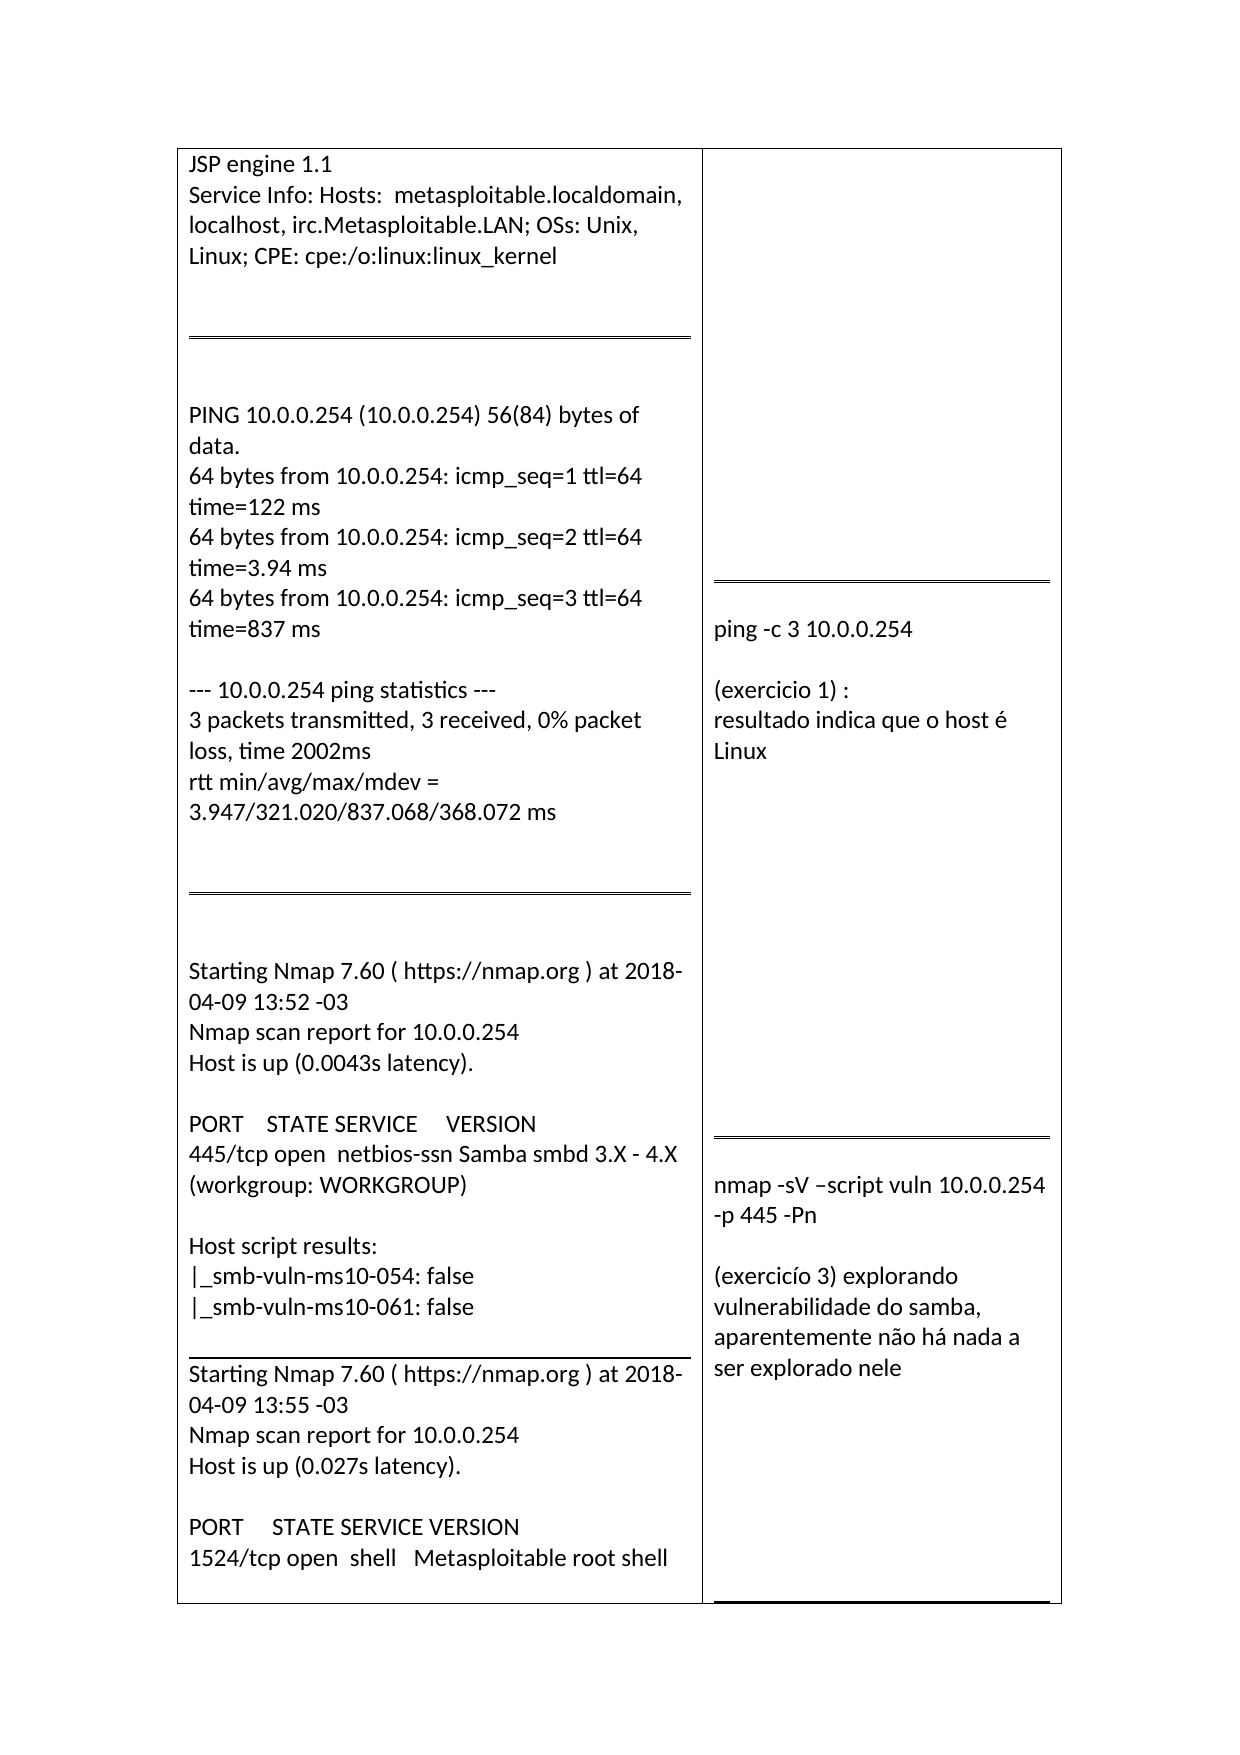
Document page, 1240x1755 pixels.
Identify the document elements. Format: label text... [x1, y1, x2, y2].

table_cell JSP engine 1.1 Service Info: Hosts: metasploitable.localdomain, localhost, irc.Metasploitable.LAN; OSs: Unix, Linux; CPE: cpe:/o:linux:linux_kernel PING 10.0.0.254 (10.0.0.254) 56(84) bytes of data. 64 bytes from 10.0.0.254: icmp_seq=1 ttl=64 time=122 ms 64 bytes from 10.0.0.254: icmp_seq=2 ttl=64 time=3.94 ms 64 bytes from 10.0.0.254: icmp_seq=3 ttl=64 time=837 ms --- 10.0.0.254 ping statistics --- 3 packets transmitted, 3 received, 0% packet loss, time 2002ms rtt min/avg/max/mdev = 3.947/321.020/837.068/368.072 ms Starting Nmap 7.60 ( https://nmap.org ) at 2018-04-09 13:52 -03 Nmap scan report for 10.0.0.254 Host is up (0.0043s latency). PORT STATE SERVICE VERSION 445/tcp open netbios-ssn Samba smbd 3.X - 4.X (workgroup: WORKGROUP) Host script results: |_smb-vuln-ms10-054: false |_smb-vuln-ms10-061: false Starting Nmap 7.60 ( https://nmap.org ) at 2018-04-09 13:55 -03 Nmap scan report for 10.0.0.254 Host is up (0.027s latency). PORT STATE SERVICE VERSION 1524/tcp open shell Metasploitable root shell [178, 149, 702, 1603]
table_cell ping -c 3 10.0.0.254 (exercicio 1) : resultado indica que o host é Linux nmap -sV –script vuln 10.0.0.254 -p 445 -Pn (exercicío 3) explorando vulnerabilidade do samba, aparentemente não há nada a ser explorado nele [703, 149, 1061, 1603]
